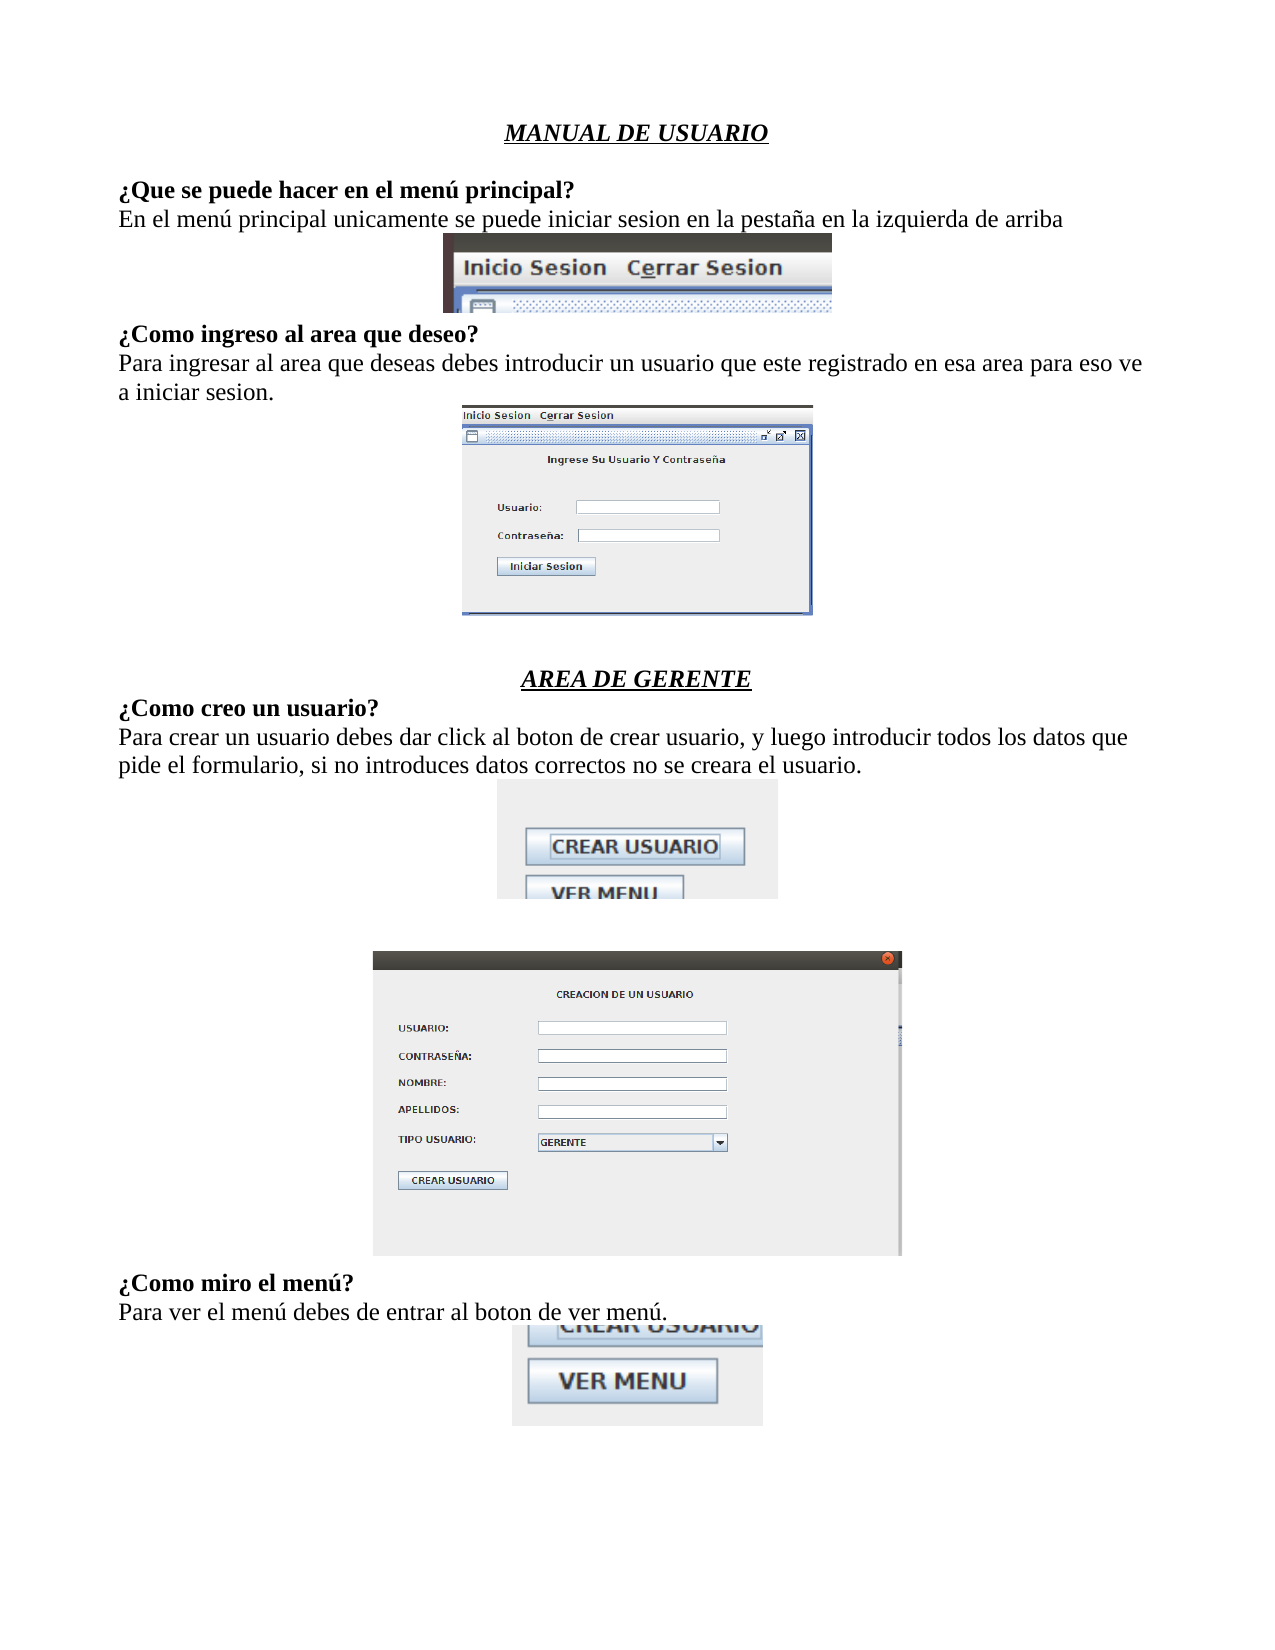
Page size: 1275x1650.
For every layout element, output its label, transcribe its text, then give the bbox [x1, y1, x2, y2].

text Para ver el menú debes de entrar al boton de ver menú. [118, 1297, 1157, 1326]
picture [443, 233, 482, 250]
picture [372, 951, 612, 1256]
picture [497, 779, 584, 899]
text ¿Como miro el menú? [118, 1268, 1157, 1297]
text ¿Como creo un usuario? [118, 693, 1157, 722]
text ¿Que se puede hacer en el menú principal? [118, 176, 1157, 204]
text ¿Como ingreso al area que deseo? [118, 319, 1157, 348]
text MANUAL DE USUARIO [118, 118, 1157, 147]
text Para ingresar al area que deseas debes introducir un usuario que este registrado en esa area para eso ve a iniciar sesion. [118, 348, 1157, 406]
text AREA DE GERENTE [118, 664, 1157, 693]
picture [512, 1325, 588, 1426]
text En el menú principal unicamente se puede iniciar sesion en la pestaña en la izquierda de arriba [118, 204, 1157, 233]
text Para crear un usuario debes dar click al boton de crear usuario, y luego introducir todos los datos que pide el formulario, si no introduces datos correctos no se creara el usuario. [118, 722, 1157, 779]
picture [462, 405, 526, 620]
